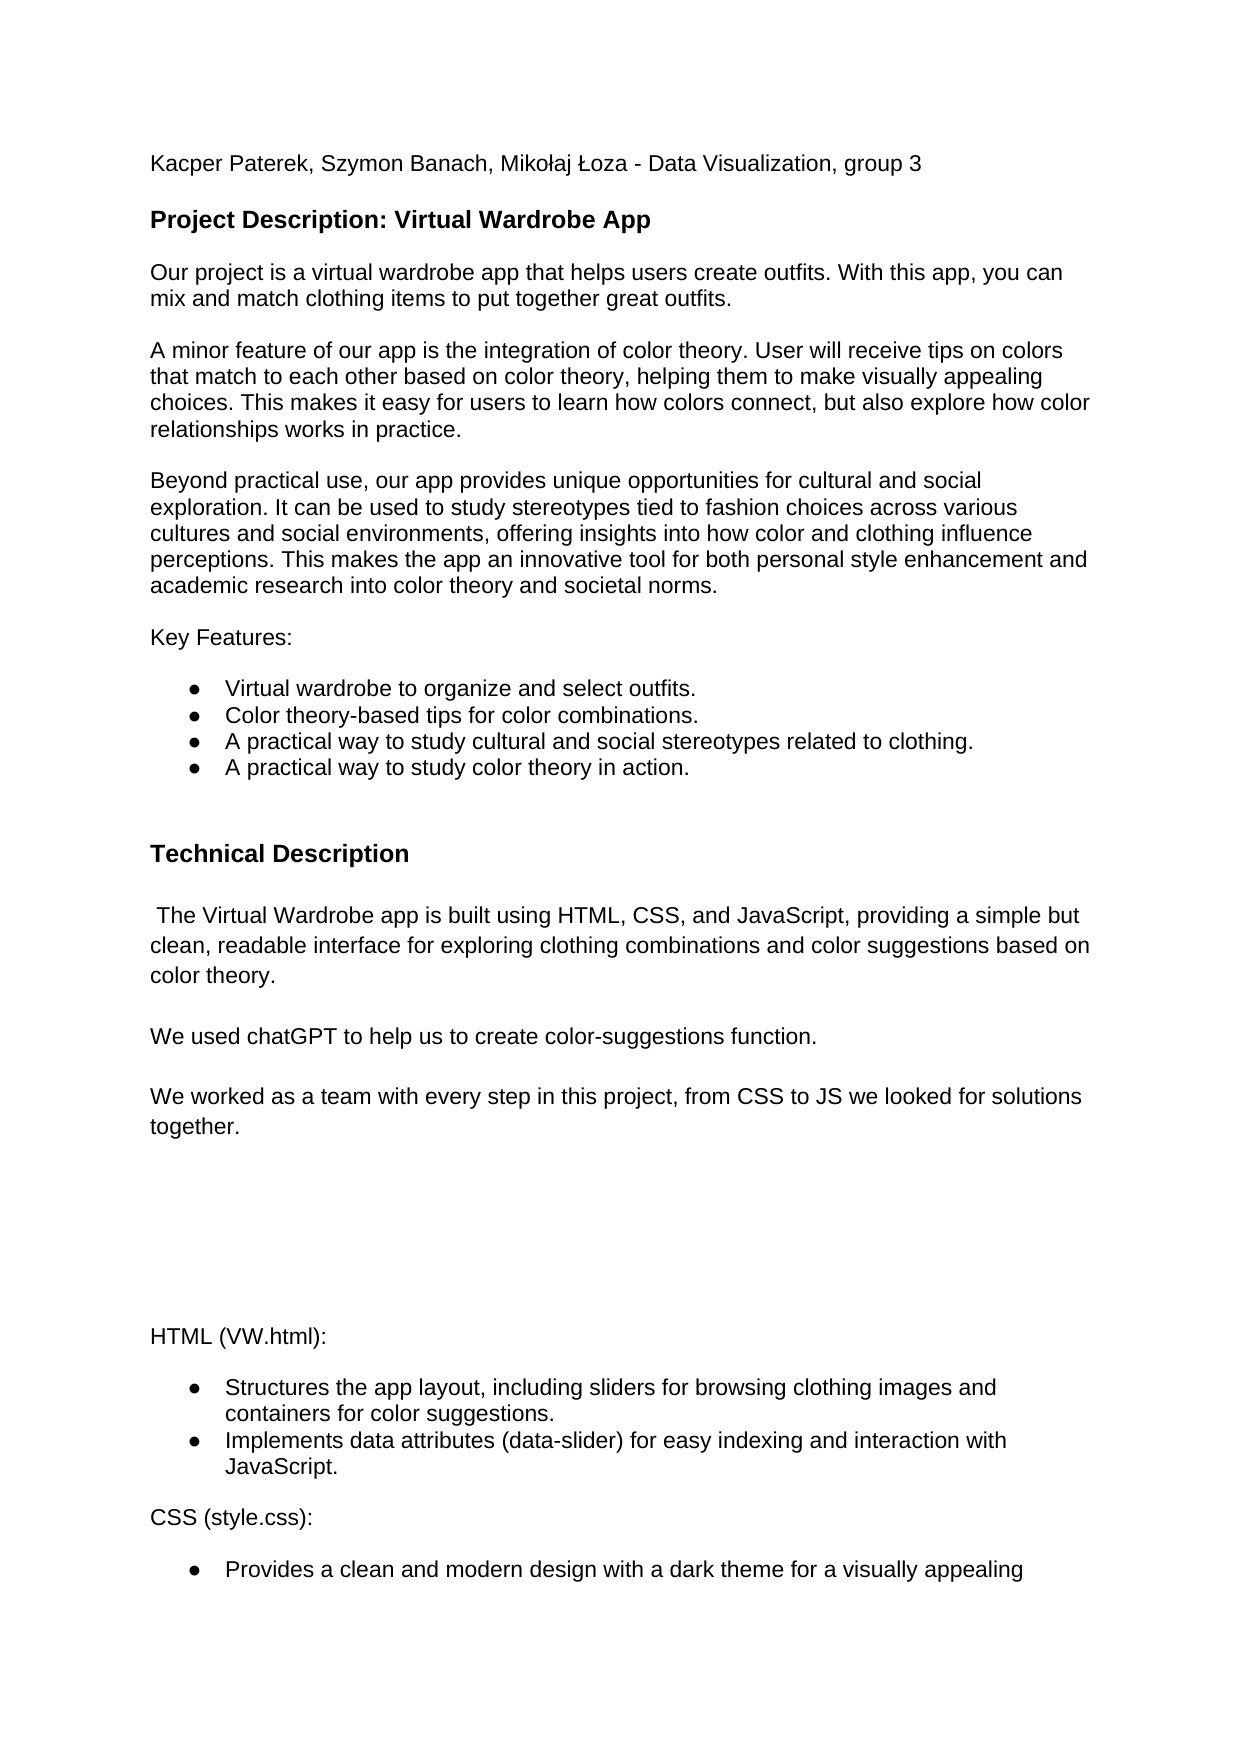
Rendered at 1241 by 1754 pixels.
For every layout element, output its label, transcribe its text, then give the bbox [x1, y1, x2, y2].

text CSS (style.css): [150, 1504, 1090, 1531]
text HTML (VW.html): [150, 1323, 1090, 1349]
text Key Features: [150, 624, 1090, 650]
text We used chatGPT to help us to create color-suggestions function. [150, 1023, 1090, 1049]
list Color theory-based tips for color combinations. [187, 702, 1090, 728]
text Project Description: Virtual Wardrobe App [150, 205, 1090, 234]
list Structures the app layout, including sliders for browsing clothing images and containers for color suggestions. [187, 1374, 1090, 1427]
list A practical way to study cultural and social stereotypes related to clothing. [187, 728, 1090, 754]
text A minor feature of our app is the integration of color theory. User will receive tips on colors that match to each other based on color theory, helping them to make visually appealing choices. This makes it easy for users to learn how colors connect, but also explore how color relationships works in practice. [150, 337, 1090, 442]
list Virtual wardrobe to organize and select outfits. [187, 675, 1090, 702]
text Our project is a virtual wardrobe app that helps users create outfits. With this app, you can mix and match clothing items to put together great outfits. [150, 259, 1090, 312]
list A practical way to study color theory in action. [187, 754, 1090, 781]
text Beyond practical use, our app provides unique opportunities for cultural and social exploration. It can be used to study stereotypes tied to fashion choices across various cultures and social environments, offering insights into how color and clothing influence perceptions. This makes the app an innovative tool for both personal style enhancement and academic research into color theory and societal norms. [150, 467, 1090, 599]
text We worked as a team with every step in this project, from CSS to JS we looked for solutions together. [150, 1083, 1090, 1140]
list Implements data attributes (data-slider) for easy indexing and interaction with JavaScript. [187, 1427, 1090, 1479]
text Technical Description [150, 839, 1090, 867]
text Kacper Paterek, Szymon Banach, Mikołaj Łoza - Data Visualization, group 3 [150, 150, 1090, 176]
list Provides a clean and modern design with a dark theme for a visually appealing [187, 1556, 1090, 1582]
text The Virtual Wardrobe app is built using HTML, CSS, and JavaScript, providing a simple but clean, readable interface for exploring clothing combinations and color suggestions based on color theory. [150, 872, 1090, 989]
